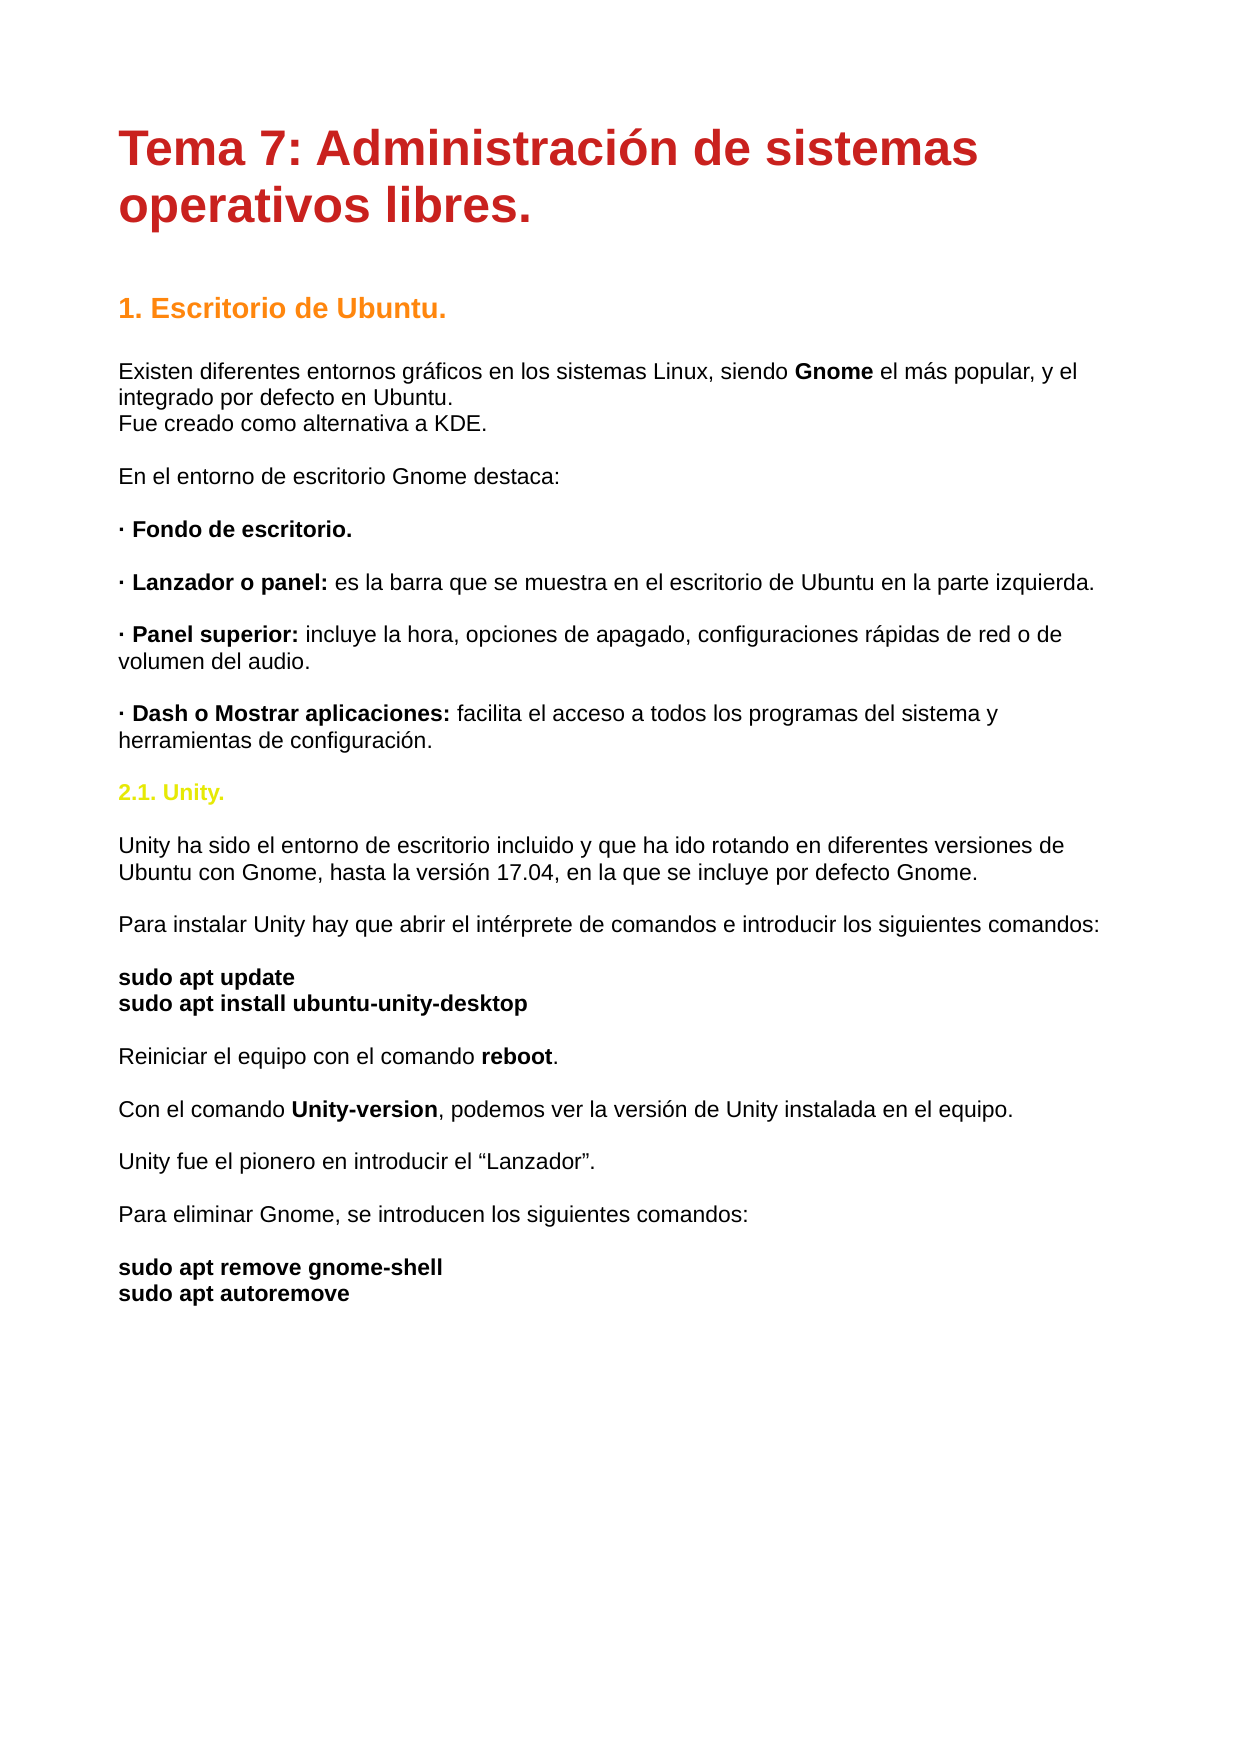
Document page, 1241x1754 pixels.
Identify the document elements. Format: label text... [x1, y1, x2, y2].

text Para instalar Unity hay que abrir el intérprete de comandos e introducir los siguientes comandos: [118, 911, 1122, 937]
text Con el comando Unity-version, podemos ver la versión de Unity instalada en el equipo. [118, 1096, 1122, 1122]
text En el entorno de escritorio Gnome destaca: [118, 463, 1122, 489]
text · Panel superior: incluye la hora, opciones de apagado, configuraciones rápidas de red o de volumen del audio. [118, 621, 1122, 674]
text sudo apt remove gnome-shell [118, 1254, 1122, 1280]
text · Fondo de escritorio. [118, 516, 1122, 542]
text sudo apt autoremove [118, 1280, 1122, 1306]
text Tema 7: Administración de sistemas operativos libres. [118, 118, 1122, 233]
text 1. Escritorio de Ubuntu. [118, 291, 1122, 324]
text Existen diferentes entornos gráficos en los sistemas Linux, siendo Gnome el más popular, y el integrado por defecto en Ubuntu. [118, 358, 1122, 410]
text Unity ha sido el entorno de escritorio incluido y que ha ido rotando en diferentes versiones de Ubuntu con Gnome, hasta la versión 17.04, en la que se incluye por defecto Gnome. [118, 832, 1122, 885]
text Unity fue el pionero en introducir el “Lanzador”. [118, 1148, 1122, 1175]
text Fue creado como alternativa a KDE. [118, 410, 1122, 437]
text sudo apt update [118, 964, 1122, 990]
text 2.1. Unity. [118, 779, 1122, 806]
text · Dash o Mostrar aplicaciones: facilita el acceso a todos los programas del sistema y herramientas de configuración. [118, 700, 1122, 753]
text Para eliminar Gnome, se introducen los siguientes comandos: [118, 1201, 1122, 1227]
text sudo apt install ubuntu-unity-desktop [118, 990, 1122, 1017]
text · Lanzador o panel: es la barra que se muestra en el escritorio de Ubuntu en la parte izquierda. [118, 568, 1122, 595]
text Reiniciar el equipo con el comando reboot. [118, 1043, 1122, 1069]
